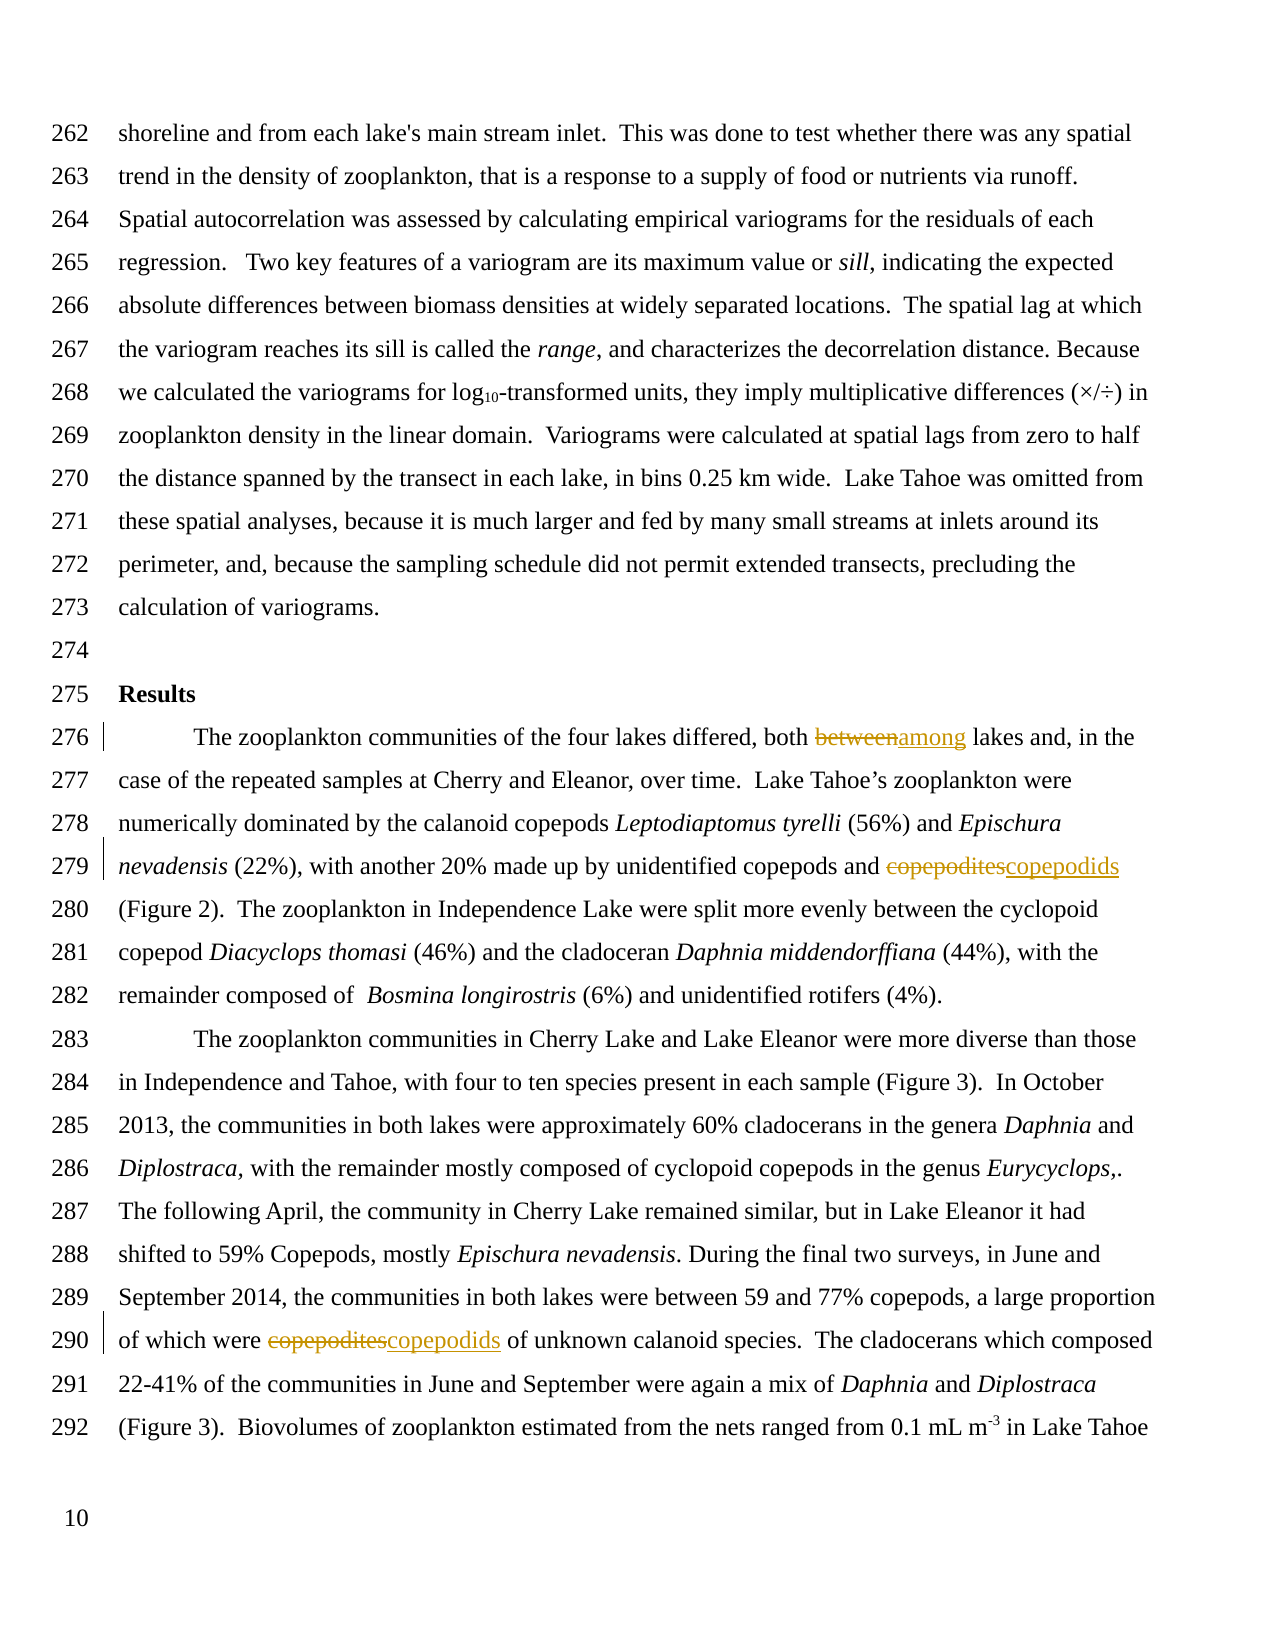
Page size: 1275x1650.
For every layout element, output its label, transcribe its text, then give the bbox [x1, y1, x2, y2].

text shoreline and from each lake's main stream inlet. This was done to test whether there was any spatial trend in the density of zooplankton, that is a response to a supply of food or nutrients via runoff. Spatial autocorrelation was assessed by calculating empirical variograms for the residuals of each regression. Two key features of a variogram are its maximum value or sill, indicating the expected absolute differences between biomass densities at widely separated locations. The spatial lag at which the variogram reaches its sill is called the range, and characterizes the decorrelation distance. Because we calculated the variograms for log10-transformed units, they imply multiplicative differences (×/÷) in zooplankton density in the linear domain. Variograms were calculated at spatial lags from zero to half the distance spanned by the transect in each lake, in bins 0.25 km wide. Lake Tahoe was omitted from these spatial analyses, because it is much larger and fed by many small streams at inlets around its perimeter, and, because the sampling schedule did not permit extended transects, precluding the calculation of variograms. [118, 118, 1157, 621]
text The zooplankton communities in Cherry Lake and Lake Eleanor were more diverse than those in Independence and Tahoe, with four to ten species present in each sample (Figure 3). In October 2013, the communities in both lakes were approximately 60% cladocerans in the genera Daphnia and Diplostraca, with the remainder mostly composed of cyclopoid copepods in the genus Eurycyclops,. The following April, the community in Cherry Lake remained similar, but in Lake Eleanor it had shifted to 59% Copepods, mostly Epischura nevadensis. During the final two surveys, in June and September 2014, the communities in both lakes were between 59 and 77% copepods, a large proportion of which were copepodids of unknown calanoid species. The cladocerans which composed 22-41% of the communities in June and September were again a mix of Daphnia and Diplostraca (Figure 3). Biovolumes of zooplankton estimated from the nets ranged from 0.1 mL m-3 in Lake Tahoe [118, 1024, 1157, 1441]
text The zooplankton communities of the four lakes differed, both among lakes and, in the case of the repeated samples at Cherry and Eleanor, over time. Lake Tahoe’s zooplankton were numerically dominated by the calanoid copepods Leptodiaptomus tyrelli (56%) and Epischura nevadensis (22%), with another 20% made up by unidentified copepods and copepodids (Figure 2). The zooplankton in Independence Lake were split more evenly between the cyclopoid copepod Diacyclops thomasi (46%) and the cladoceran Daphnia middendorffiana (44%), with the remainder composed of Bosmina longirostris (6%) and unidentified rotifers (4%). [118, 722, 1157, 1009]
text Results [118, 679, 1157, 707]
